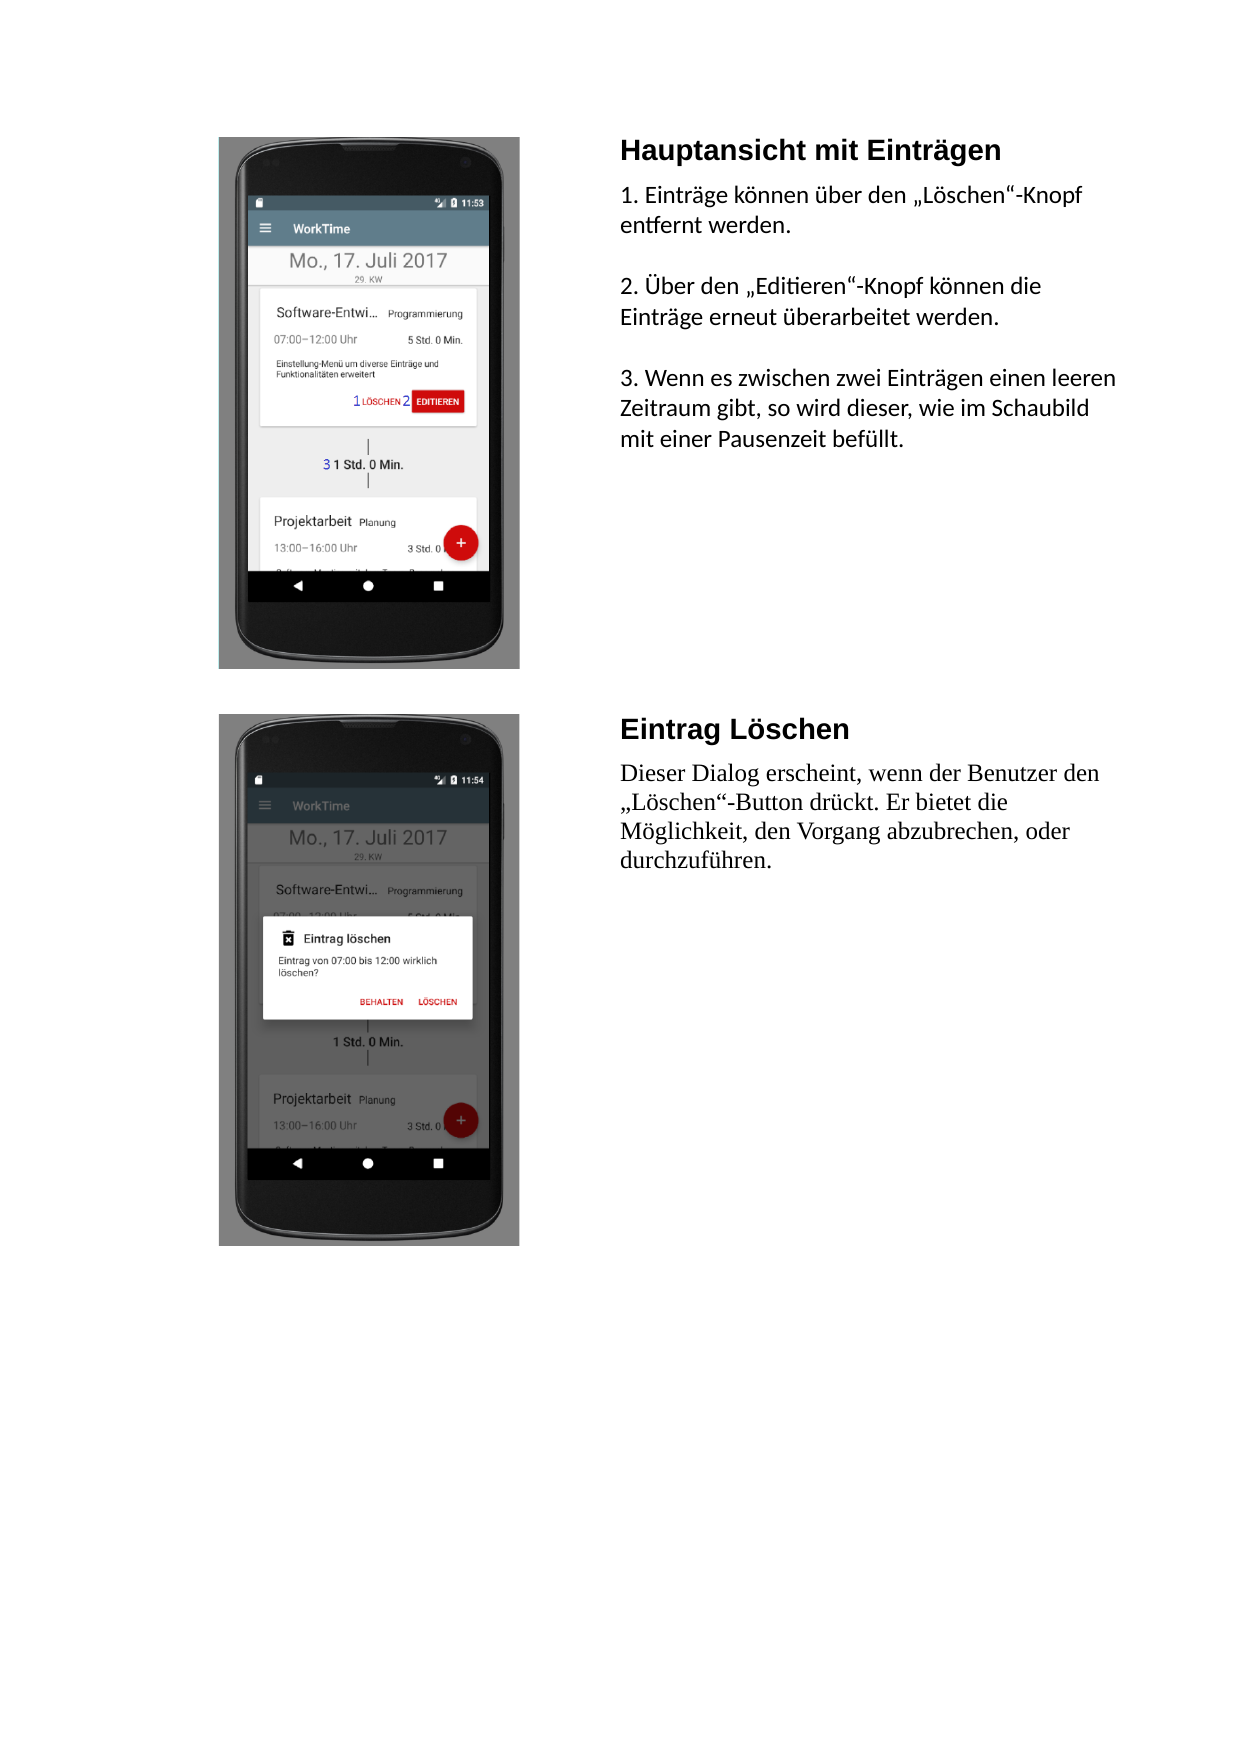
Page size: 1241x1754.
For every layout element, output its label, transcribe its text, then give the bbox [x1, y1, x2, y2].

table_cell Eintrag Löschen Dieser Dialog erscheint, wenn der Benutzer den „Löschen“-Button drückt. Er bietet die Möglichkeit, den Vorgang abzubrechen, oder durchzuführen. [620, 698, 1122, 1274]
table_cell [118, 698, 620, 1274]
table_cell Hauptansicht mit Einträgen 1. Einträge können über den „Löschen“-Knopf entfernt werden. 2. Über den „Editieren“-Knopf können die Einträge erneut überarbeitet werden. 3. Wenn es zwischen zwei Einträgen einen leeren Zeitraum gibt, so wird dieser, wie im Schaubild mit einer Pausenzeit befüllt. [620, 118, 1122, 698]
picture [218, 137, 520, 669]
picture [218, 714, 520, 1246]
table_cell [118, 118, 620, 698]
